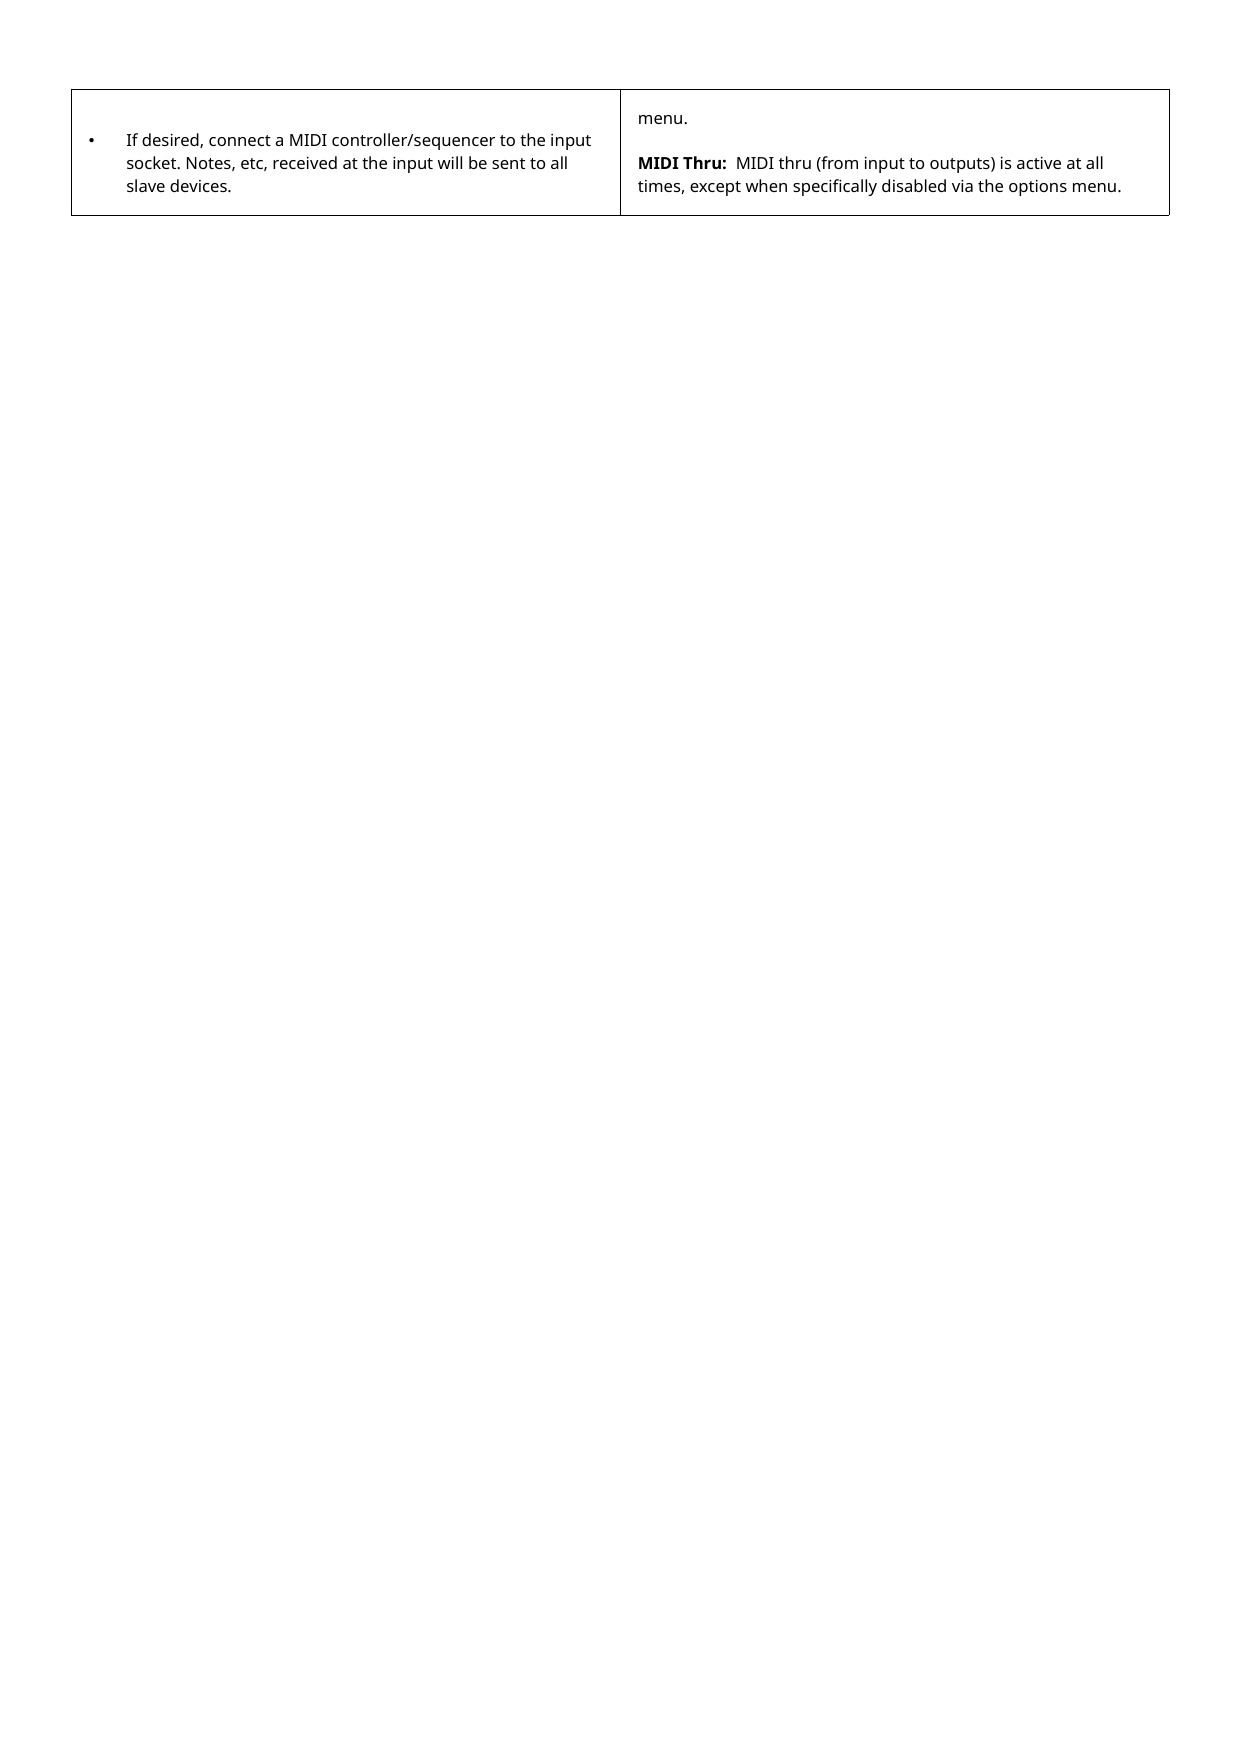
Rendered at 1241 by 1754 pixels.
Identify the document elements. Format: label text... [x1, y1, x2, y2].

table_header midihub++ overview midihub++ is a compact and versatile 6-way MIDI splitter and MIDI beat clock generator. It was designed to be "hands on" and was developed with MIDI jam sessions in mind, but is a versatile tool in any MIDI setup. midihub++ is open hardware, with open source firmware code. For more information please visit https://github.com/hotchk155/MIDI-Hub/wiki hardware Power: The hub is powered via the mini USB connector. You can connect it to a computer, a powered USB hub, or to a standard 5 volt USB charger/power supply. USB is for power only, no drivers are required and the device will not show up to your operating system. MIDI: The hub features a single MIDI input (opposite the USB connector) and six identical MIDI outputs (three on each side of the input). LEDs: The function assigned to each of the six LEDs depends on the selected mode and is described below. Buttons: The top button (PLAY) is used to start and stop the MIDI clock function. The lower buttons (MINUS and PLUS) are used to change the clock rate. Each button has additional functions described below. Programming Port: The row of holes below the USB connector allow reprogramming of the firmware loaded on the hub's PIC16F1825 microcontroller. A suitable PIC programmer is needed (e.g. PICKit2) quick start Power the hub by connecting it to a free USB port or a USB charger/adaptor using a mini-USB cable. Connect the MIDI outputs to the inputs of up to six slave MIDI devices, using standard MIDI cables Use the buttons to start, stop and adjust the BPM of the beat clock sent to the devices If desired, connect a MIDI controller/sequencer to the input socket. Notes, etc, received at the input will be sent to all slave devices. [72, 90, 620, 215]
table_header menu. MIDI Thru: MIDI thru (from input to outputs) is active at all times, except when specifically disabled via the options menu. [621, 90, 1169, 215]
